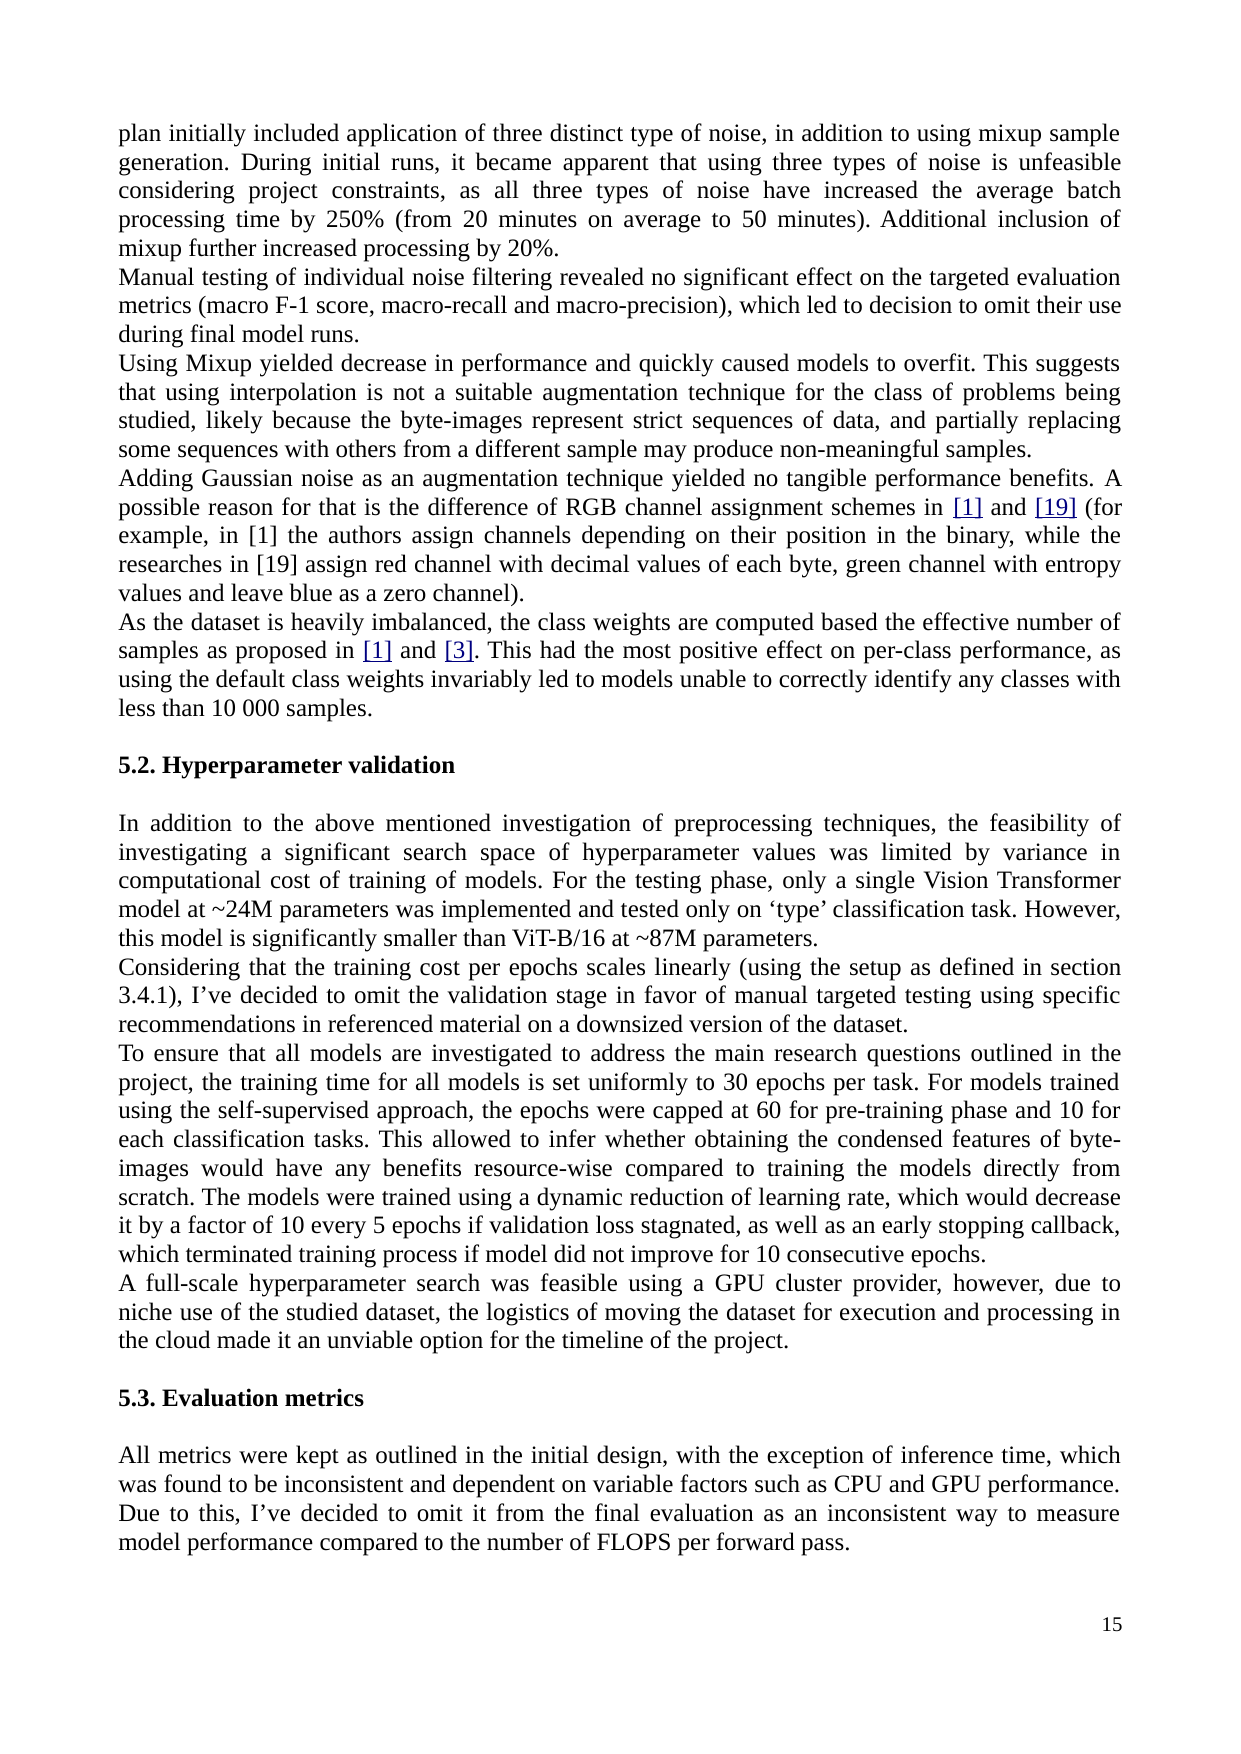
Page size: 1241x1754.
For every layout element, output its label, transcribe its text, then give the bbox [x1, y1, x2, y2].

text 5.2. Hyperparameter validation [118, 751, 1122, 779]
text Considering that the training cost per epochs scales linearly (using the setup as defined in section 3.4.1), I’ve decided to omit the validation stage in favor of manual targeted testing using specific recommendations in referenced material on a downsized version of the dataset. [118, 952, 1122, 1038]
text 5.3. Evaluation metrics [118, 1383, 1122, 1412]
text Using Mixup yielded decrease in performance and quickly caused models to overfit. This suggests that using interpolation is not a suitable augmentation technique for the class of problems being studied, likely because the byte-images represent strict sequences of data, and partially replacing some sequences with others from a different sample may produce non-meaningful samples. [118, 348, 1122, 463]
text A full-scale hyperparameter search was feasible using a GPU cluster provider, however, due to niche use of the studied dataset, the logistics of moving the dataset for execution and processing in the cloud made it an unviable option for the timeline of the project. [118, 1268, 1122, 1354]
text Manual testing of individual noise filtering revealed no significant effect on the targeted evaluation metrics (macro F-1 score, macro-recall and macro-precision), which led to decision to omit their use during final model runs. [118, 262, 1122, 348]
text To ensure that all models are investigated to address the main research questions outlined in the project, the training time for all models is set uniformly to 30 epochs per task. For models trained using the self-supervised approach, the epochs were capped at 60 for pre-training phase and 10 for each classification tasks. This allowed to infer whether obtaining the condensed features of byte-images would have any benefits resource-wise compared to training the models directly from scratch. The models were trained using a dynamic reduction of learning rate, which would decrease it by a factor of 10 every 5 epochs if validation loss stagnated, as well as an early stopping callback, which terminated training process if model did not improve for 10 consecutive epochs. [118, 1038, 1122, 1268]
text Adding Gaussian noise as an augmentation technique yielded no tangible performance benefits. A possible reason for that is the difference of RGB channel assignment schemes in [1] and [19] (for example, in [1] the authors assign channels depending on their position in the binary, while the researches in [19] assign red channel with decimal values of each byte, green channel with entropy values and leave blue as a zero channel). [118, 463, 1122, 607]
text plan initially included application of three distinct type of noise, in addition to using mixup sample generation. During initial runs, it became apparent that using three types of noise is unfeasible considering project constraints, as all three types of noise have increased the average batch processing time by 250% (from 20 minutes on average to 50 minutes). Additional inclusion of mixup further increased processing by 20%. [118, 118, 1122, 262]
text As the dataset is heavily imbalanced, the class weights are computed based the effective number of samples as proposed in [1] and [3]. This had the most positive effect on per-class performance, as using the default class weights invariably led to models unable to correctly identify any classes with less than 10 000 samples. [118, 607, 1122, 722]
text All metrics were kept as outlined in the initial design, with the exception of inference time, which was found to be inconsistent and dependent on variable factors such as CPU and GPU performance. Due to this, I’ve decided to omit it from the final evaluation as an inconsistent way to measure model performance compared to the number of FLOPS per forward pass. [118, 1441, 1122, 1556]
text In addition to the above mentioned investigation of preprocessing techniques, the feasibility of investigating a significant search space of hyperparameter values was limited by variance in computational cost of training of models. For the testing phase, only a single Vision Transformer model at ~24M parameters was implemented and tested only on ‘type’ classification task. However, this model is significantly smaller than ViT-B/16 at ~87M parameters. [118, 808, 1122, 952]
